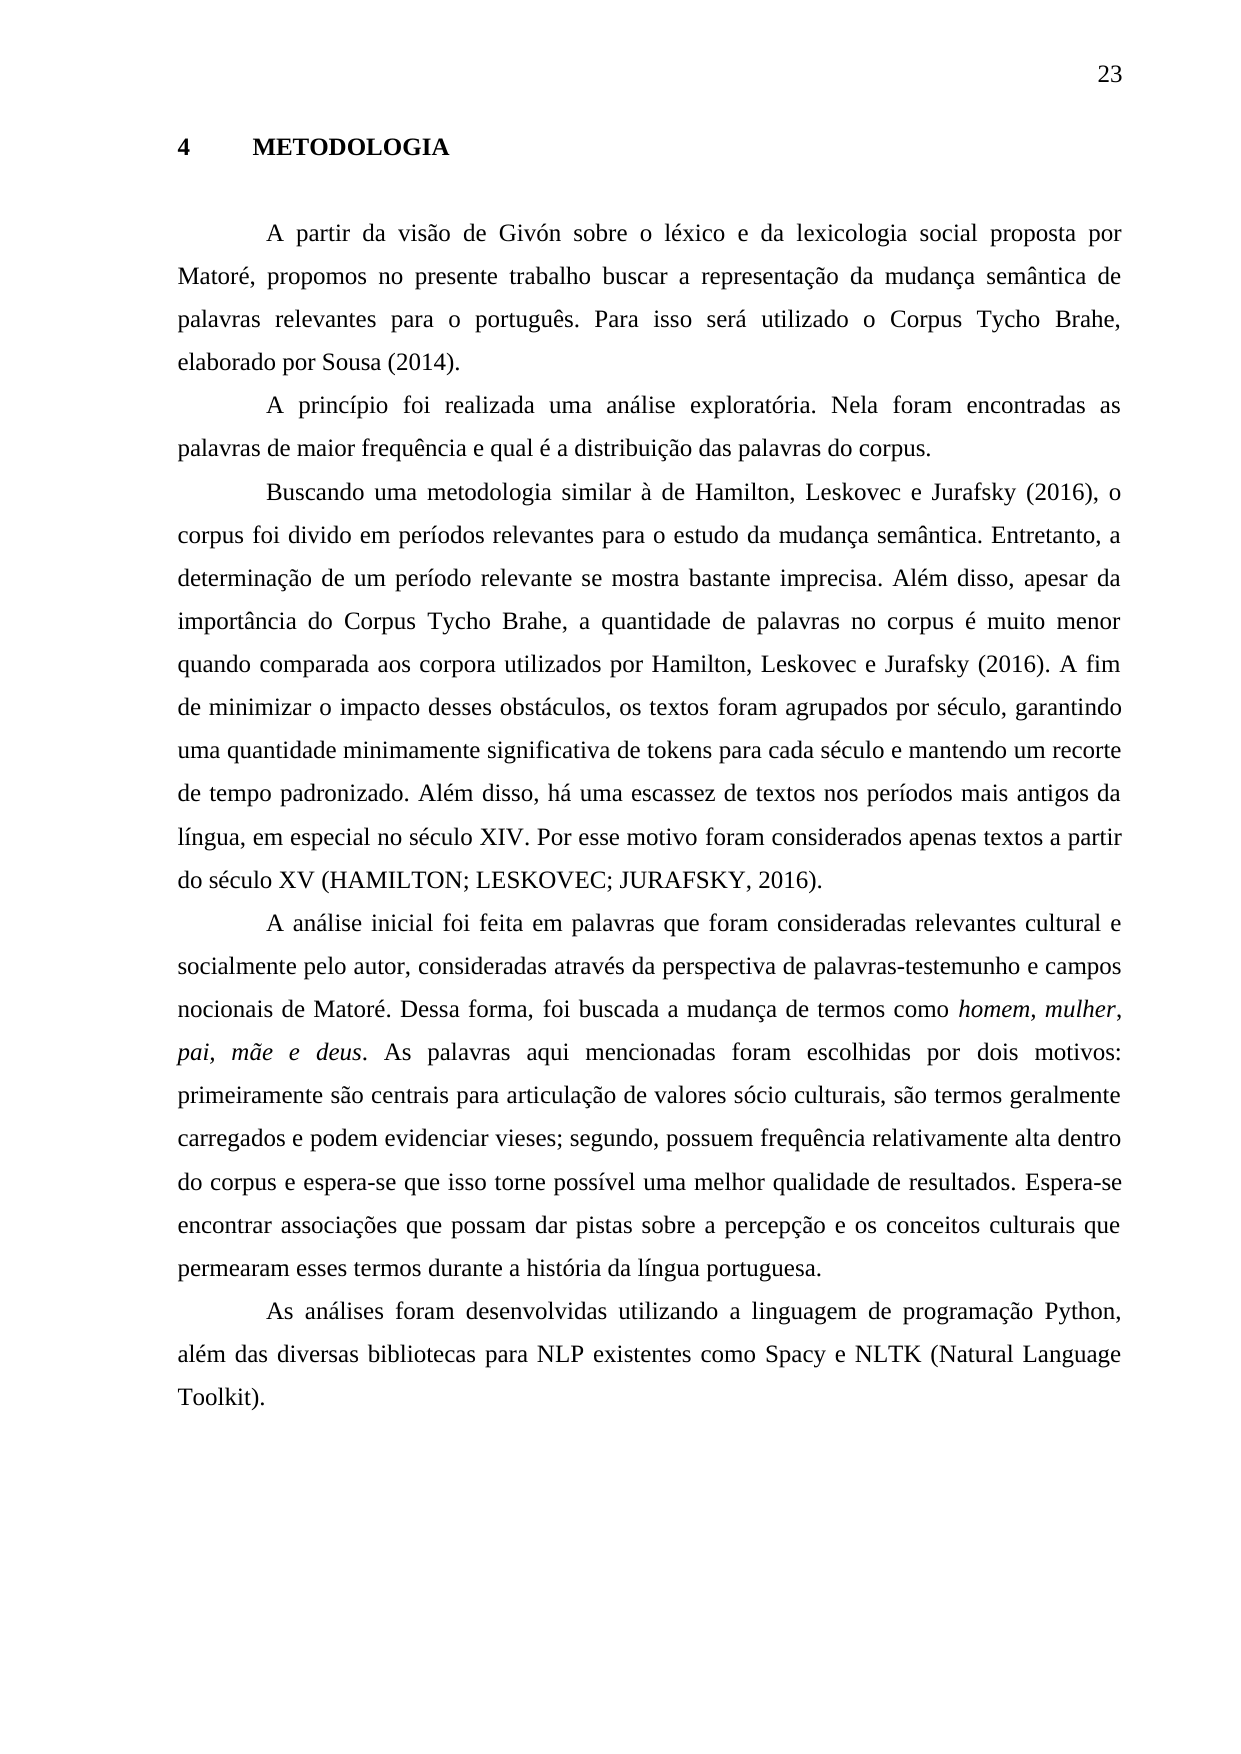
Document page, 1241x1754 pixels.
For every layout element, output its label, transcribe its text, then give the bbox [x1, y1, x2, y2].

subtitle 4 Metodologia [177, 132, 1122, 160]
text A partir da visão de Givón sobre o léxico e da lexicologia social proposta por Matoré, propomos no presente trabalho buscar a representação da mudança semântica de palavras relevantes para o português. Para isso será utilizado o Corpus Tycho Brahe, elaborado por Sousa (2014). [177, 218, 1122, 376]
text As análises foram desenvolvidas utilizando a linguagem de programação Python, além das diversas bibliotecas para NLP existentes como Spacy e NLTK (Natural Language Toolkit). [177, 1296, 1122, 1411]
text A princípio foi realizada uma análise exploratória. Nela foram encontradas as palavras de maior frequência e qual é a distribuição das palavras do corpus. [177, 390, 1122, 462]
text A análise inicial foi feita em palavras que foram consideradas relevantes cultural e socialmente pelo autor, consideradas através da perspectiva de palavras-testemunho e campos nocionais de Matoré. Dessa forma, foi buscada a mudança de termos como homem, mulher, pai, mãe e deus. As palavras aqui mencionadas foram escolhidas por dois motivos: primeiramente são centrais para articulação de valores sócio culturais, são termos geralmente carregados e podem evidenciar vieses; segundo, possuem frequência relativamente alta dentro do corpus e espera-se que isso torne possível uma melhor qualidade de resultados. Espera-se encontrar associações que possam dar pistas sobre a percepção e os conceitos culturais que permearam esses termos durante a história da língua portuguesa. [177, 908, 1122, 1282]
text Buscando uma metodologia similar à de Hamilton, Leskovec e Jurafsky (2016), o corpus foi divido em períodos relevantes para o estudo da mudança semântica. Entretanto, a determinação de um período relevante se mostra bastante imprecisa. Além disso, apesar da importância do Corpus Tycho Brahe, a quantidade de palavras no corpus é muito menor quando comparada aos corpora utilizados por Hamilton, Leskovec e Jurafsky (2016). A fim de minimizar o impacto desses obstáculos, os textos foram agrupados por século, garantindo uma quantidade minimamente significativa de tokens para cada século e mantendo um recorte de tempo padronizado. Além disso, há uma escassez de textos nos períodos mais antigos da língua, em especial no século XIV. Por esse motivo foram considerados apenas textos a partir do século XV (HAMILTON; LESKOVEC; JURAFSKY, 2016). [177, 477, 1122, 893]
